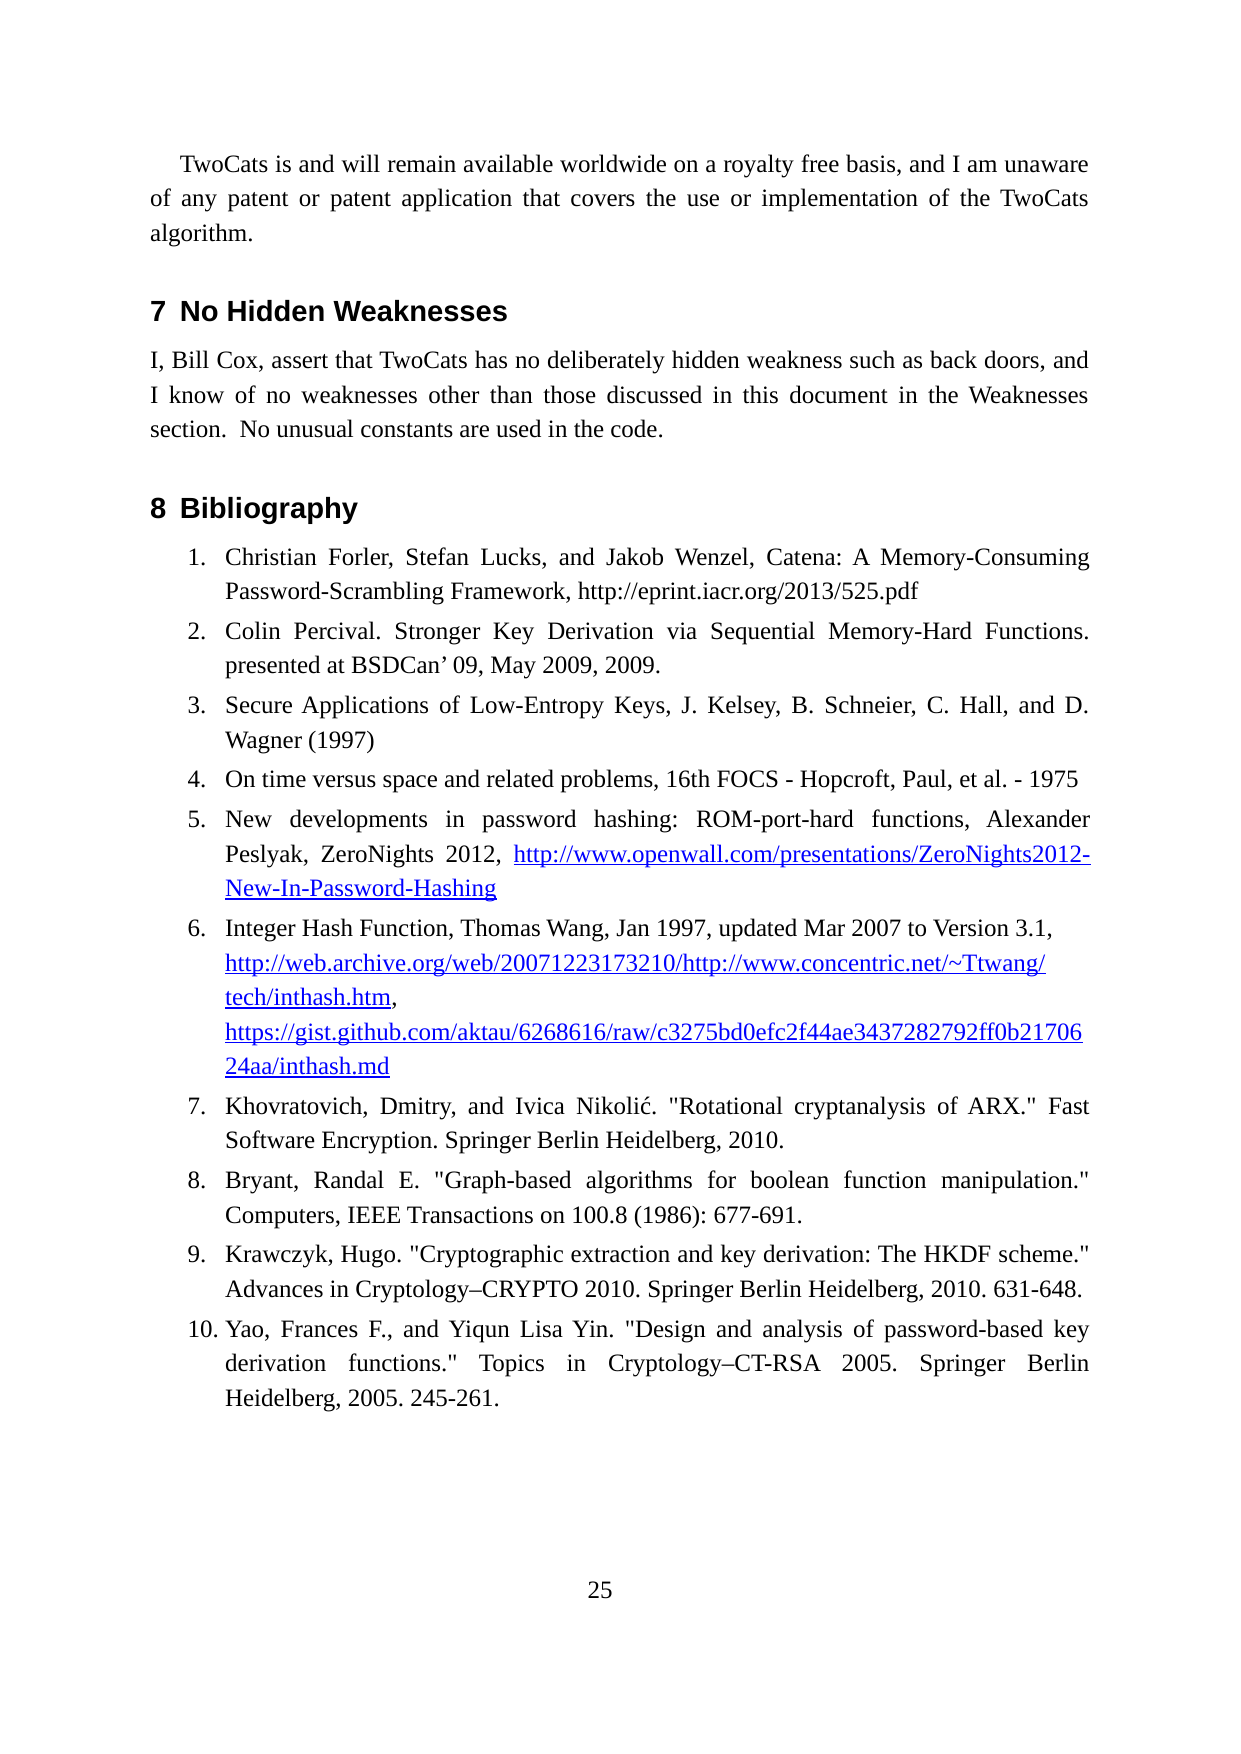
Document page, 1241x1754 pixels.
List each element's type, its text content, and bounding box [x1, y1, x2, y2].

list Khovratovich, Dmitry, and Ivica Nikolić. "Rotational cryptanalysis of ARX." Fast Software Encryption. Springer Berlin Heidelberg, 2010. [187, 1092, 1091, 1154]
text I, Bill Cox, assert that TwoCats has no deliberately hidden weakness such as back doors, and I know of no weaknesses other than those discussed in this document in the Weaknesses section. No unusual constants are used in the code. [150, 346, 1091, 443]
text TwoCats is and will remain available worldwide on a royalty free basis, and I am unaware of any patent or patent application that covers the use or implementation of the TwoCats algorithm. [150, 150, 1091, 247]
subtitle No Hidden Weaknesses [150, 295, 1091, 328]
list Secure Applications of Low-Entropy Keys, J. Kelsey, B. Schneier, C. Hall, and D. Wagner (1997) [187, 691, 1091, 753]
list Yao, Frances F., and Yiqun Lisa Yin. "Design and analysis of password-based key derivation functions." Topics in Cryptology–CT-RSA 2005. Springer Berlin Heidelberg, 2005. 245-261. [187, 1315, 1091, 1412]
list On time versus space and related problems, 16th FOCS - Hopcroft, Paul, et al. - 1975 [187, 766, 1091, 793]
list Christian Forler, Stefan Lucks, and Jakob Wenzel, Catena: A Memory-Consuming Password-Scrambling Framework, http://eprint.iacr.org/2013/525.pdf [187, 543, 1091, 605]
list Krawczyk, Hugo. "Cryptographic extraction and key derivation: The HKDF scheme." Advances in Cryptology–CRYPTO 2010. Springer Berlin Heidelberg, 2010. 631-648. [187, 1241, 1091, 1303]
list Bryant, Randal E. "Graph-based algorithms for boolean function manipulation." Computers, IEEE Transactions on 100.8 (1986): 677-691. [187, 1166, 1091, 1229]
list Integer Hash Function, Thomas Wang, Jan 1997, updated Mar 2007 to Version 3.1, http://web.archive.org/web/20071223173210/http://www.concentric.net/~Ttwang/tech/inthash.htm, https://gist.github.com/aktau/6268616/raw/c3275bd0efc2f44ae3437282792ff0b2170624aa/inthash.md [187, 914, 1091, 1080]
subtitle Bibliography [150, 492, 1091, 524]
list New developments in password hashing: ROM-port-hard functions, Alexander Peslyak, ZeroNights 2012, http://www.openwall.com/presentations/ZeroNights2012-New-In-Password-Hashing [187, 805, 1091, 902]
list Colin Percival. Stronger Key Derivation via Sequential Memory-Hard Functions. presented at BSDCan’ 09, May 2009, 2009. [187, 617, 1091, 679]
